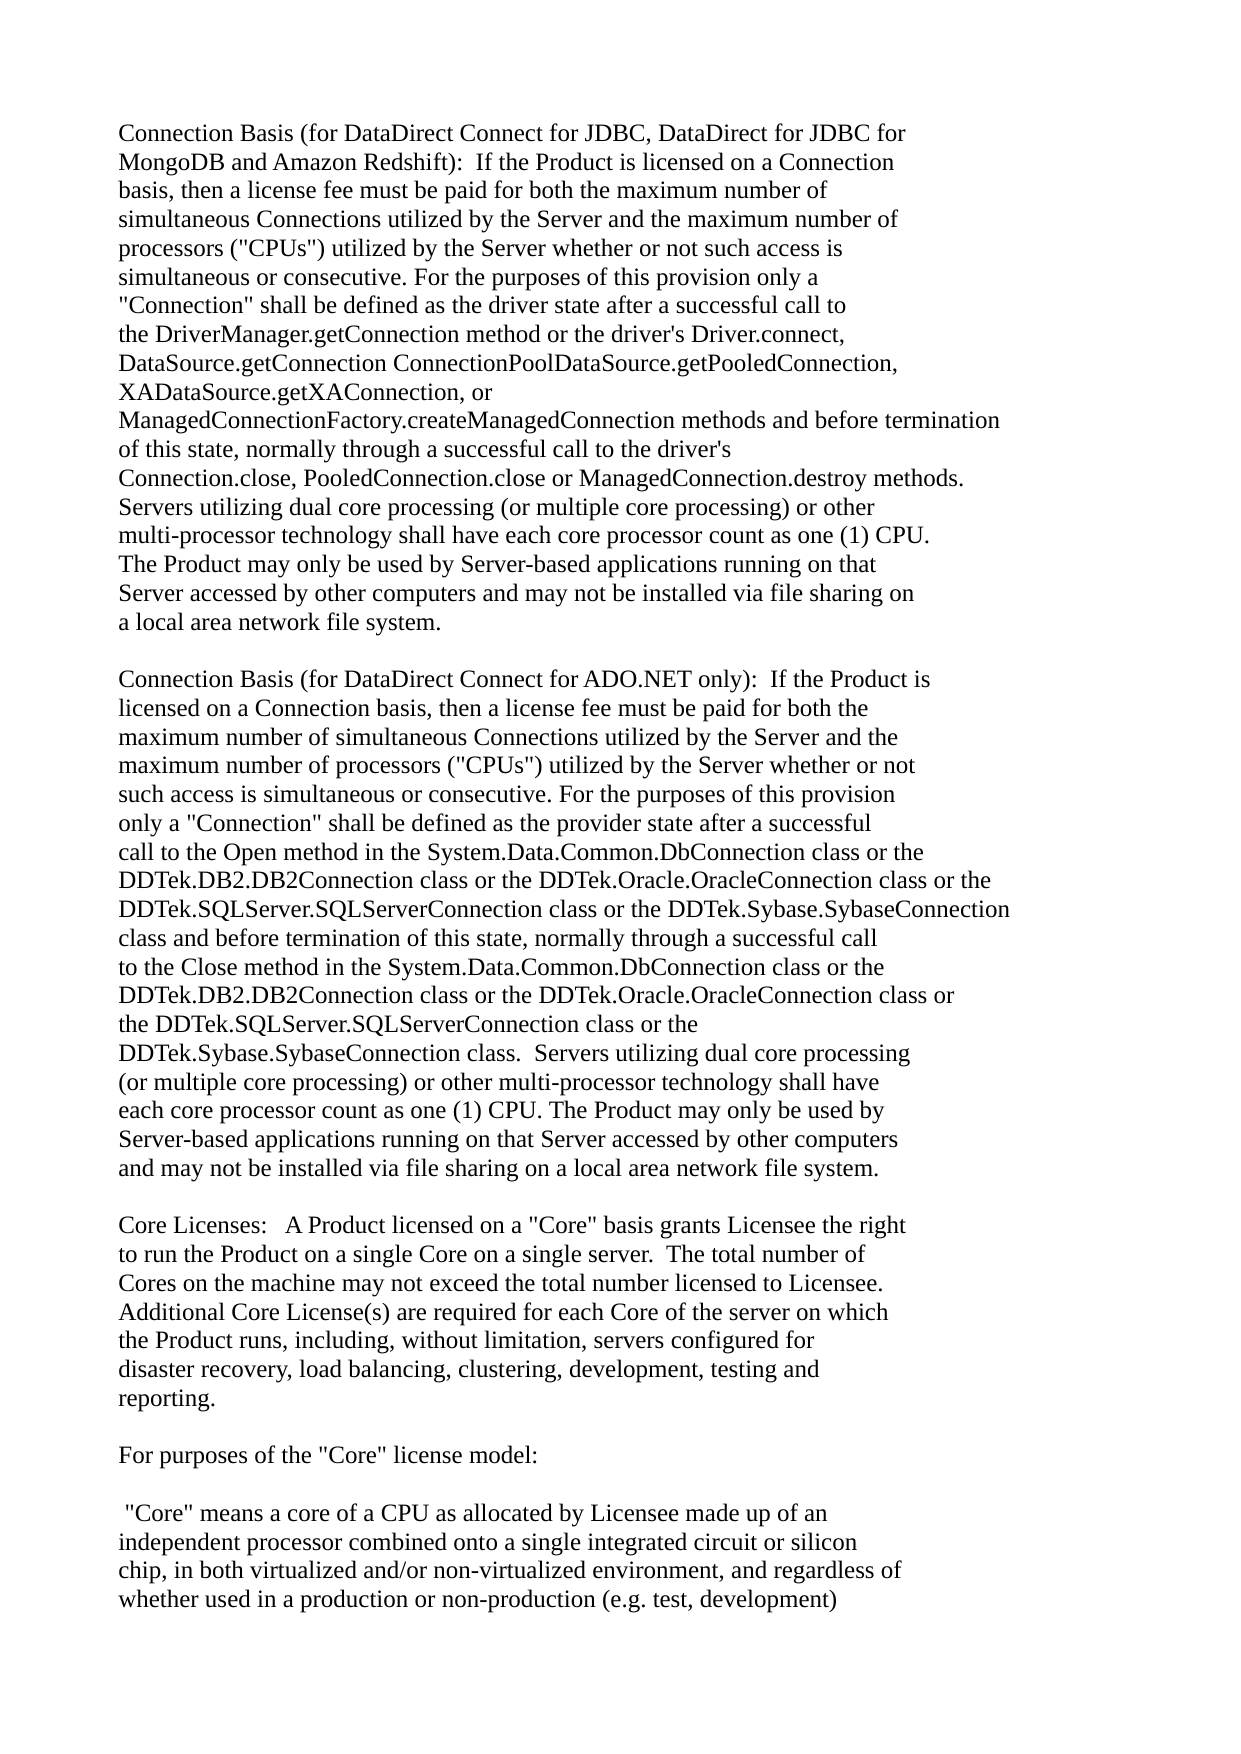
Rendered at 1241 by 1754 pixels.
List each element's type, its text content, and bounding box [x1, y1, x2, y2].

text DDTek.SQLServer.SQLServerConnection class or the DDTek.Sybase.SybaseConnection [118, 894, 1122, 923]
text DDTek.DB2.DB2Connection class or the DDTek.Oracle.OracleConnection class or the [118, 866, 1122, 894]
text "Connection" shall be defined as the driver state after a successful call to [118, 291, 1122, 319]
text simultaneous Connections utilized by the Server and the maximum number of [118, 204, 1122, 233]
text DDTek.Sybase.SybaseConnection class. Servers utilizing dual core processing [118, 1038, 1122, 1067]
text "Core" means a core of a CPU as allocated by Licensee made up of an [118, 1498, 1122, 1527]
text ManagedConnectionFactory.createManagedConnection methods and before termination [118, 406, 1122, 434]
text reporting. [118, 1383, 1122, 1412]
text the DDTek.SQLServer.SQLServerConnection class or the [118, 1009, 1122, 1038]
text Additional Core License(s) are required for each Core of the server on which [118, 1297, 1122, 1326]
text processors ("CPUs") utilized by the Server whether or not such access is [118, 233, 1122, 262]
text Cores on the machine may not exceed the total number licensed to Licensee. [118, 1268, 1122, 1297]
text call to the Open method in the System.Data.Common.DbConnection class or the [118, 837, 1122, 866]
text each core processor count as one (1) CPU. The Product may only be used by [118, 1096, 1122, 1124]
text (or multiple core processing) or other multi-processor technology shall have [118, 1067, 1122, 1096]
text XADataSource.getXAConnection, or [118, 377, 1122, 406]
text Server-based applications running on that Server accessed by other computers [118, 1124, 1122, 1153]
text disaster recovery, load balancing, clustering, development, testing and [118, 1354, 1122, 1383]
text The Product may only be used by Server-based applications running on that [118, 549, 1122, 578]
text Connection Basis (for DataDirect Connect for ADO.NET only): If the Product is [118, 664, 1122, 693]
text Server accessed by other computers and may not be installed via file sharing on [118, 578, 1122, 607]
text DataSource.getConnection ConnectionPoolDataSource.getPooledConnection, [118, 348, 1122, 377]
text a local area network file system. [118, 607, 1122, 636]
text Servers utilizing dual core processing (or multiple core processing) or other [118, 492, 1122, 521]
text and may not be installed via file sharing on a local area network file system. [118, 1153, 1122, 1182]
text DDTek.DB2.DB2Connection class or the DDTek.Oracle.OracleConnection class or [118, 981, 1122, 1009]
text Connection Basis (for DataDirect Connect for JDBC, DataDirect for JDBC for [118, 118, 1122, 147]
text Connection.close, PooledConnection.close or ManagedConnection.destroy methods. [118, 463, 1122, 492]
text such access is simultaneous or consecutive. For the purposes of this provision [118, 779, 1122, 808]
text chip, in both virtualized and/or non-virtualized environment, and regardless of [118, 1556, 1122, 1584]
text to the Close method in the System.Data.Common.DbConnection class or the [118, 952, 1122, 981]
text to run the Product on a single Core on a single server. The total number of [118, 1239, 1122, 1268]
text of this state, normally through a successful call to the driver's [118, 434, 1122, 463]
text class and before termination of this state, normally through a successful call [118, 923, 1122, 952]
text simultaneous or consecutive. For the purposes of this provision only a [118, 262, 1122, 291]
text Core Licenses: A Product licensed on a "Core" basis grants Licensee the right [118, 1211, 1122, 1239]
text multi-processor technology shall have each core processor count as one (1) CPU. [118, 521, 1122, 549]
text the DriverManager.getConnection method or the driver's Driver.connect, [118, 319, 1122, 348]
text maximum number of processors ("CPUs") utilized by the Server whether or not [118, 751, 1122, 779]
text basis, then a license fee must be paid for both the maximum number of [118, 176, 1122, 204]
text the Product runs, including, without limitation, servers configured for [118, 1326, 1122, 1354]
text MongoDB and Amazon Redshift): If the Product is licensed on a Connection [118, 147, 1122, 176]
text maximum number of simultaneous Connections utilized by the Server and the [118, 722, 1122, 751]
text For purposes of the "Core" license model: [118, 1441, 1122, 1469]
text licensed on a Connection basis, then a license fee must be paid for both the [118, 693, 1122, 722]
text whether used in a production or non-production (e.g. test, development) [118, 1584, 1122, 1613]
text independent processor combined onto a single integrated circuit or silicon [118, 1527, 1122, 1556]
text only a "Connection" shall be defined as the provider state after a successful [118, 808, 1122, 837]
